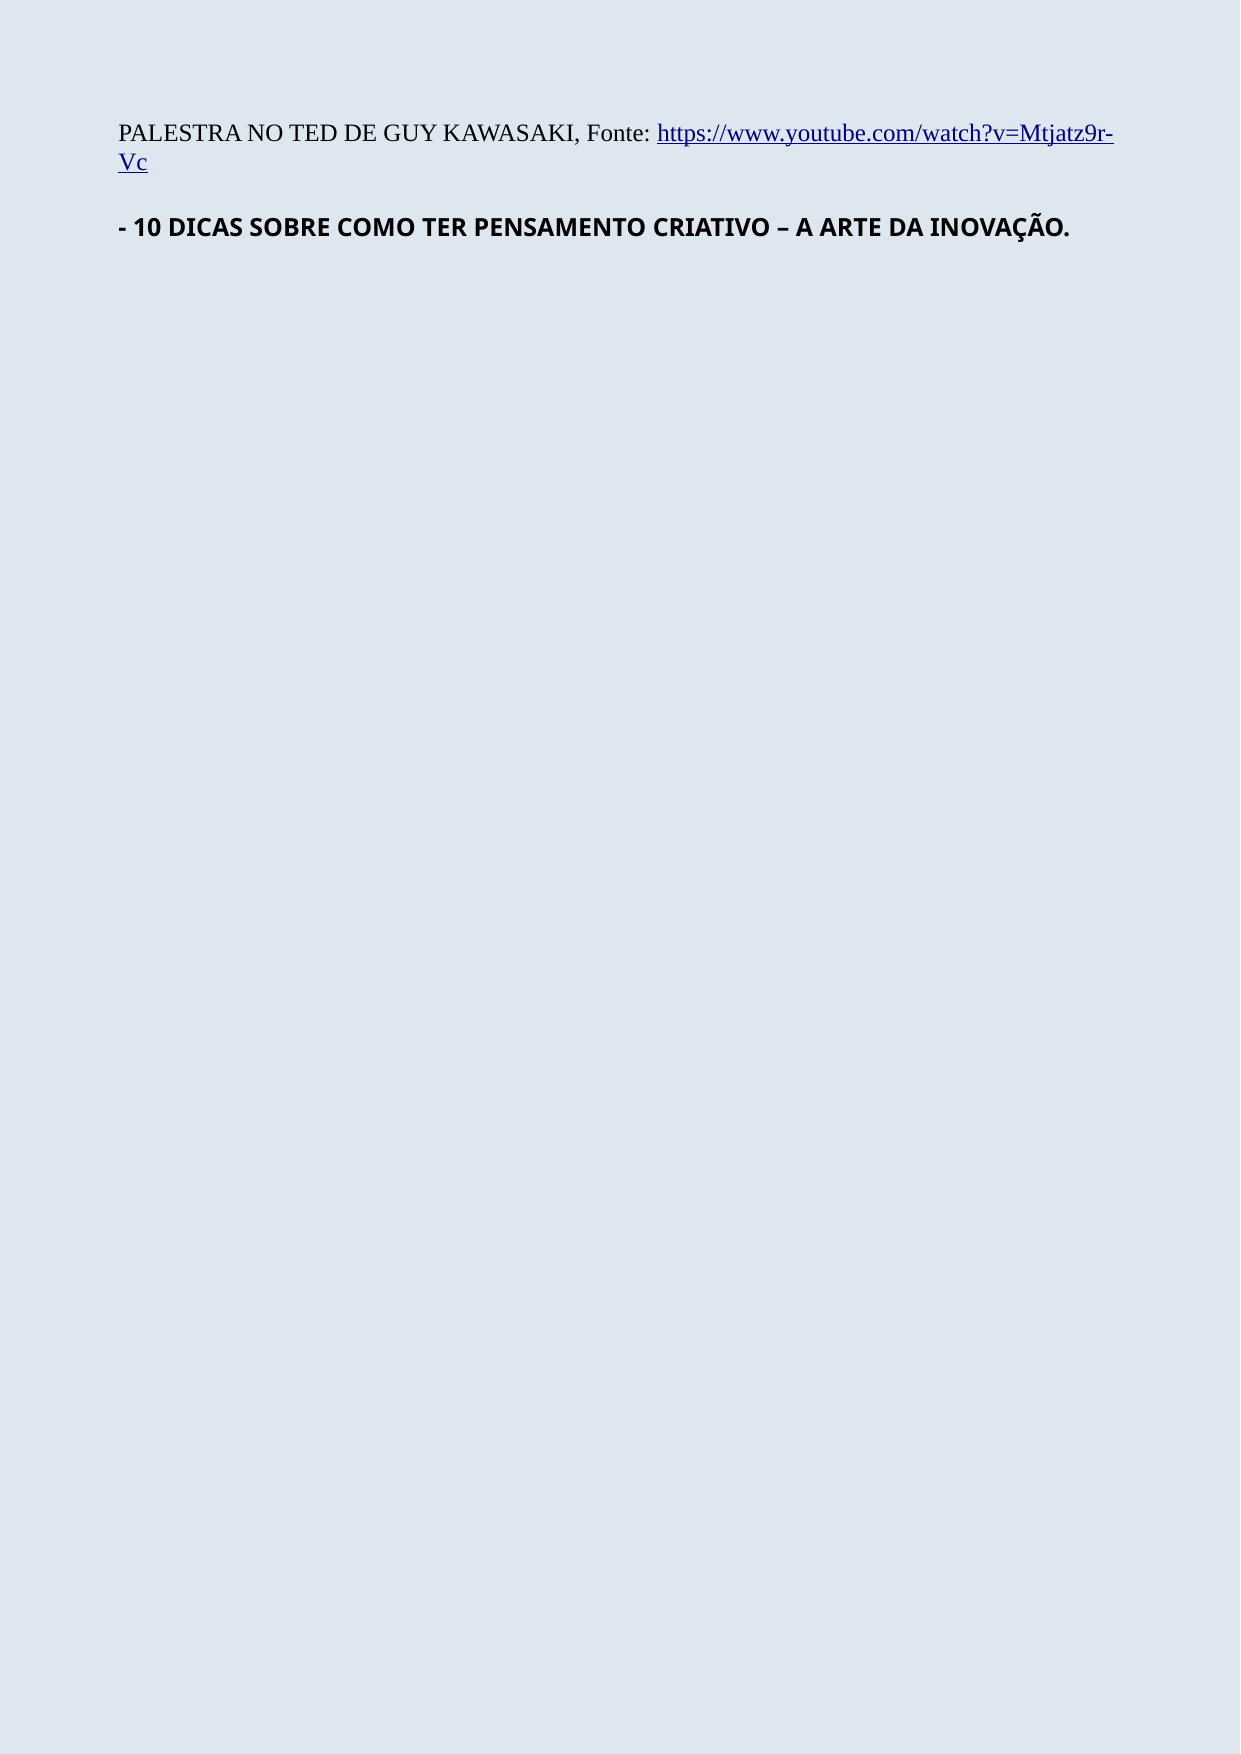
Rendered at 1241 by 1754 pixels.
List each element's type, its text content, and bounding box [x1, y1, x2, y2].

text PALESTRA NO TED DE GUY KAWASAKI, Fonte: https://www.youtube.com/watch?v=Mtjatz9r-Vc [118, 118, 1122, 176]
text - 10 DICAS SOBRE COMO TER PENSAMENTO CRIATIVO – A ARTE DA INOVAÇÃO. [118, 210, 1122, 244]
